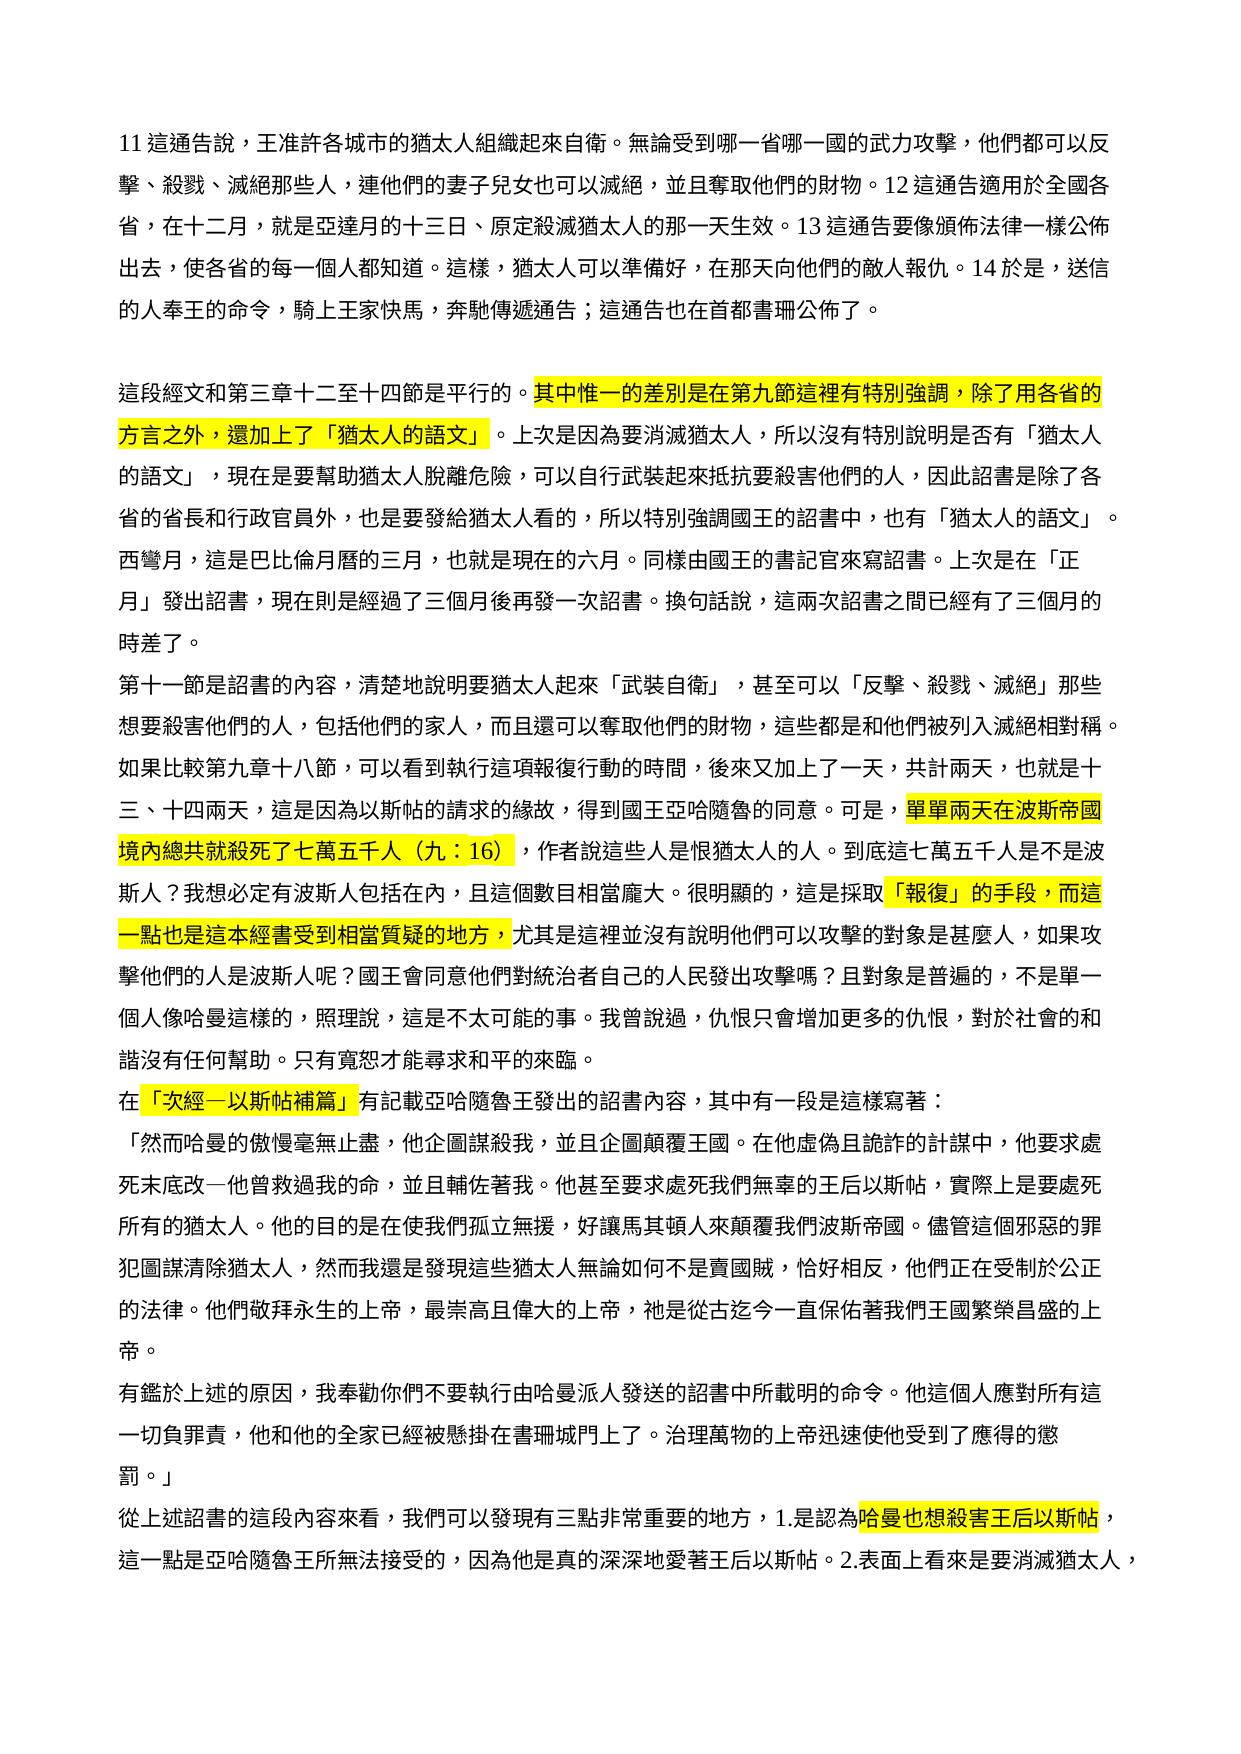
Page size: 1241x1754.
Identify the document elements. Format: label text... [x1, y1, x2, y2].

text 從上述詔書的這段內容來看，我們可以發現有三點非常重要的地方，1.是認為哈曼也想殺害王后以斯帖，這一點是亞哈隨魯王所無法接受的，因為他是真的深深地愛著王后以斯帖。2.表面上看來是要消滅猶太人，其實真正的動機是要引進馬其頓人來顛覆波斯帝國，這一點已經影響到國家的安全。換句話說，哈曼的忠誠度已經被推翻了。3.王國的興衰與猶太人所敬拜的上帝有分不開的關係。 [118, 1493, 1122, 1576]
text 西彎月，這是巴比倫月曆的三月，也就是現在的六月。同樣由國王的書記官來寫詔書。上次是在「正月」發出詔書，現在則是經過了三個月後再發一次詔書。換句話說，這兩次詔書之間已經有了三個月的時差了。 [118, 535, 1122, 660]
text 在「次經—以斯帖補篇」有記載亞哈隨魯王發出的詔書內容，其中有一段是這樣寫著： [118, 1076, 1122, 1118]
text 「然而哈曼的傲慢毫無止盡，他企圖謀殺我，並且企圖顛覆王國。在他虛偽且詭詐的計謀中，他要求處死末底改—他曾救過我的命，並且輔佐著我。他甚至要求處死我們無辜的王后以斯帖，實際上是要處死所有的猶太人。他的目的是在使我們孤立無援，好讓馬其頓人來顛覆我們波斯帝國。儘管這個邪惡的罪犯圖謀清除猶太人，然而我還是發現這些猶太人無論如何不是賣國賊，恰好相反，他們正在受制於公正的法律。他們敬拜永生的上帝，最崇高且偉大的上帝，祂是從古迄今一直保佑著我們王國繁榮昌盛的上帝。 [118, 1118, 1122, 1368]
text 這段經文和第三章十二至十四節是平行的。其中惟一的差別是在第九節這裡有特別強調，除了用各省的方言之外，還加上了「猶太人的語文」。上次是因為要消滅猶太人，所以沒有特別說明是否有「猶太人的語文」，現在是要幫助猶太人脫離危險，可以自行武裝起來抵抗要殺害他們的人，因此詔書是除了各省的省長和行政官員外，也是要發給猶太人看的，所以特別強調國王的詔書中，也有「猶太人的語文」。 [118, 368, 1122, 535]
text 11這通告說，王准許各城市的猶太人組織起來自衛。無論受到哪一省哪一國的武力攻擊，他們都可以反擊、殺戮、滅絕那些人，連他們的妻子兒女也可以滅絕，並且奪取他們的財物。12這通告適用於全國各省，在十二月，就是亞達月的十三日、原定殺滅猶太人的那一天生效。13這通告要像頒佈法律一樣公佈出去，使各省的每一個人都知道。這樣，猶太人可以準備好，在那天向他們的敵人報仇。14於是，送信的人奉王的命令，騎上王家快馬，奔馳傳遞通告；這通告也在首都書珊公佈了。 [118, 118, 1122, 326]
text 有鑑於上述的原因，我奉勸你們不要執行由哈曼派人發送的詔書中所載明的命令。他這個人應對所有這一切負罪責，他和他的全家已經被懸掛在書珊城門上了。治理萬物的上帝迅速使他受到了應得的懲罰。」 [118, 1368, 1122, 1493]
text 第十一節是詔書的內容，清楚地說明要猶太人起來「武裝自衛」，甚至可以「反擊、殺戮、滅絕」那些想要殺害他們的人，包括他們的家人，而且還可以奪取他們的財物，這些都是和他們被列入滅絕相對稱。如果比較第九章十八節，可以看到執行這項報復行動的時間，後來又加上了一天，共計兩天，也就是十三、十四兩天，這是因為以斯帖的請求的緣故，得到國王亞哈隨魯的同意。可是，單單兩天在波斯帝國境內總共就殺死了七萬五千人（九：16），作者說這些人是恨猶太人的人。到底這七萬五千人是不是波斯人？我想必定有波斯人包括在內，且這個數目相當龐大。很明顯的，這是採取「報復」的手段，而這一點也是這本經書受到相當質疑的地方，尤其是這裡並沒有說明他們可以攻擊的對象是甚麼人，如果攻擊他們的人是波斯人呢？國王會同意他們對統治者自己的人民發出攻擊嗎？且對象是普遍的，不是單一個人像哈曼這樣的，照理說，這是不太可能的事。我曾說過，仇恨只會增加更多的仇恨，對於社會的和諧沒有任何幫助。只有寬恕才能尋求和平的來臨。 [118, 660, 1122, 1076]
